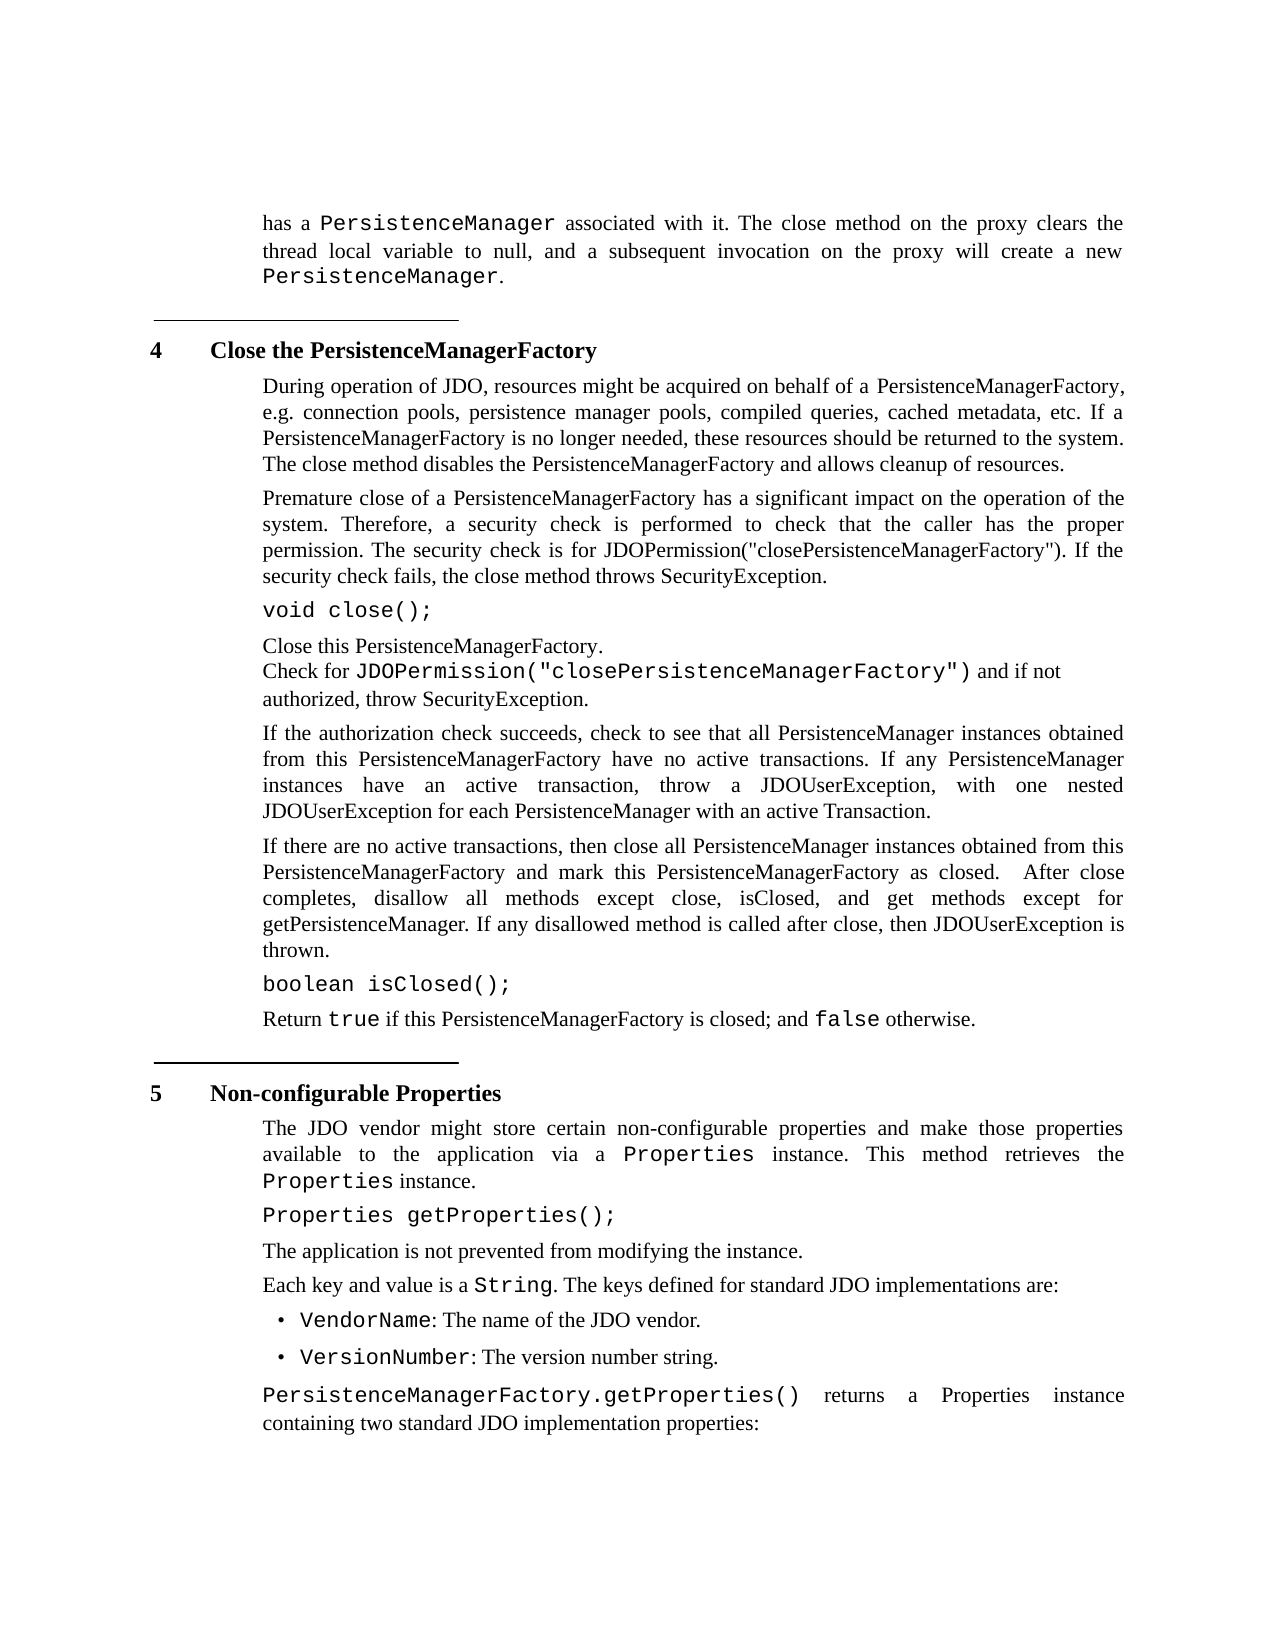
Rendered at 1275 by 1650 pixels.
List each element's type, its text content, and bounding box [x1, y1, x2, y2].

text A11.4-4 [If the authorization check succeeds, check to see that all PersistenceManager instances obtained from this PersistenceManagerFactory have no active transactions. If any PersistenceManager instances have an active transaction, throw a JDOUserException, with one nested JDOUserException for each PersistenceManager with an active Transaction. ] [262, 719, 1125, 824]
subtitle Non-configurable Properties [150, 1079, 1125, 1106]
text Each key and value is a String. The keys defined for standard JDO implementations are: [262, 1272, 1125, 1299]
text A11.4-2 (11.4-1 exists already under chap. 11.5)[void close(); [262, 597, 1125, 624]
text A11.4-10 [boolean isClosed(); [262, 971, 1125, 997]
text • VersionNumber: The version number string. [277, 1344, 1087, 1371]
text has a PersistenceManager associated with it. The close method on the proxy clears the thread local variable to null, and a subsequent invocation on the proxy will create a new PersistenceManager. [262, 210, 1125, 290]
text The application is not prevented from modifying the instance. [262, 1237, 1125, 1263]
text Properties getProperties(); [262, 1203, 1125, 1229]
text • VendorName: The name of the JDO vendor. [277, 1307, 1087, 1334]
text A11.4-1 [PersistenceManagerFactory.getProperties() returns a Properties instance containing two standard JDO implementation properties: [262, 1382, 1125, 1435]
text During operation of JDO, resources might be acquired on behalf of a PersistenceManagerFactory, e.g. connection pools, persistence manager pools, compiled queries, cached metadata, etc. If a PersistenceManagerFactory is no longer needed, these resources should be returned to the system. The close method disables the PersistenceManagerFactory and allows cleanup of resources. [262, 372, 1125, 476]
subtitle Close the PersistenceManagerFactory [150, 336, 1125, 363]
text A11.4-5 [If there are no active transactions, then close all PersistenceManager instances obtained from this PersistenceManagerFactory] A11.4-6 [and mark this PersistenceManagerFactory as closed. ] A11.4-8 [After close completes, disallow all methods except close, isClosed, and get methods except for getPersistenceManager.] A11.4-9 [If any disallowed method is called after close, then JDOUserException is thrown.] [262, 832, 1125, 962]
text Return true if this PersistenceManagerFactory is closed; and false otherwise.] [262, 1006, 1125, 1033]
text The JDO vendor might store certain non-configurable properties and make those properties available to the application via a Properties instance. This method retrieves the Properties instance. [262, 1114, 1125, 1194]
text Premature close of a PersistenceManagerFactory has a significant impact on the operation of the system. Therefore, a security check is performed to check that the caller has the proper permission. The security check is for JDOPermission("closePersistenceManagerFactory"). If the security check fails, the close method throws SecurityException. [262, 484, 1125, 588]
text Close this PersistenceManagerFactory.] A11.4-3 [Check for JDOPermission("closePersistenceManagerFactory") and if not authorized, throw SecurityException. ] [262, 632, 1125, 711]
